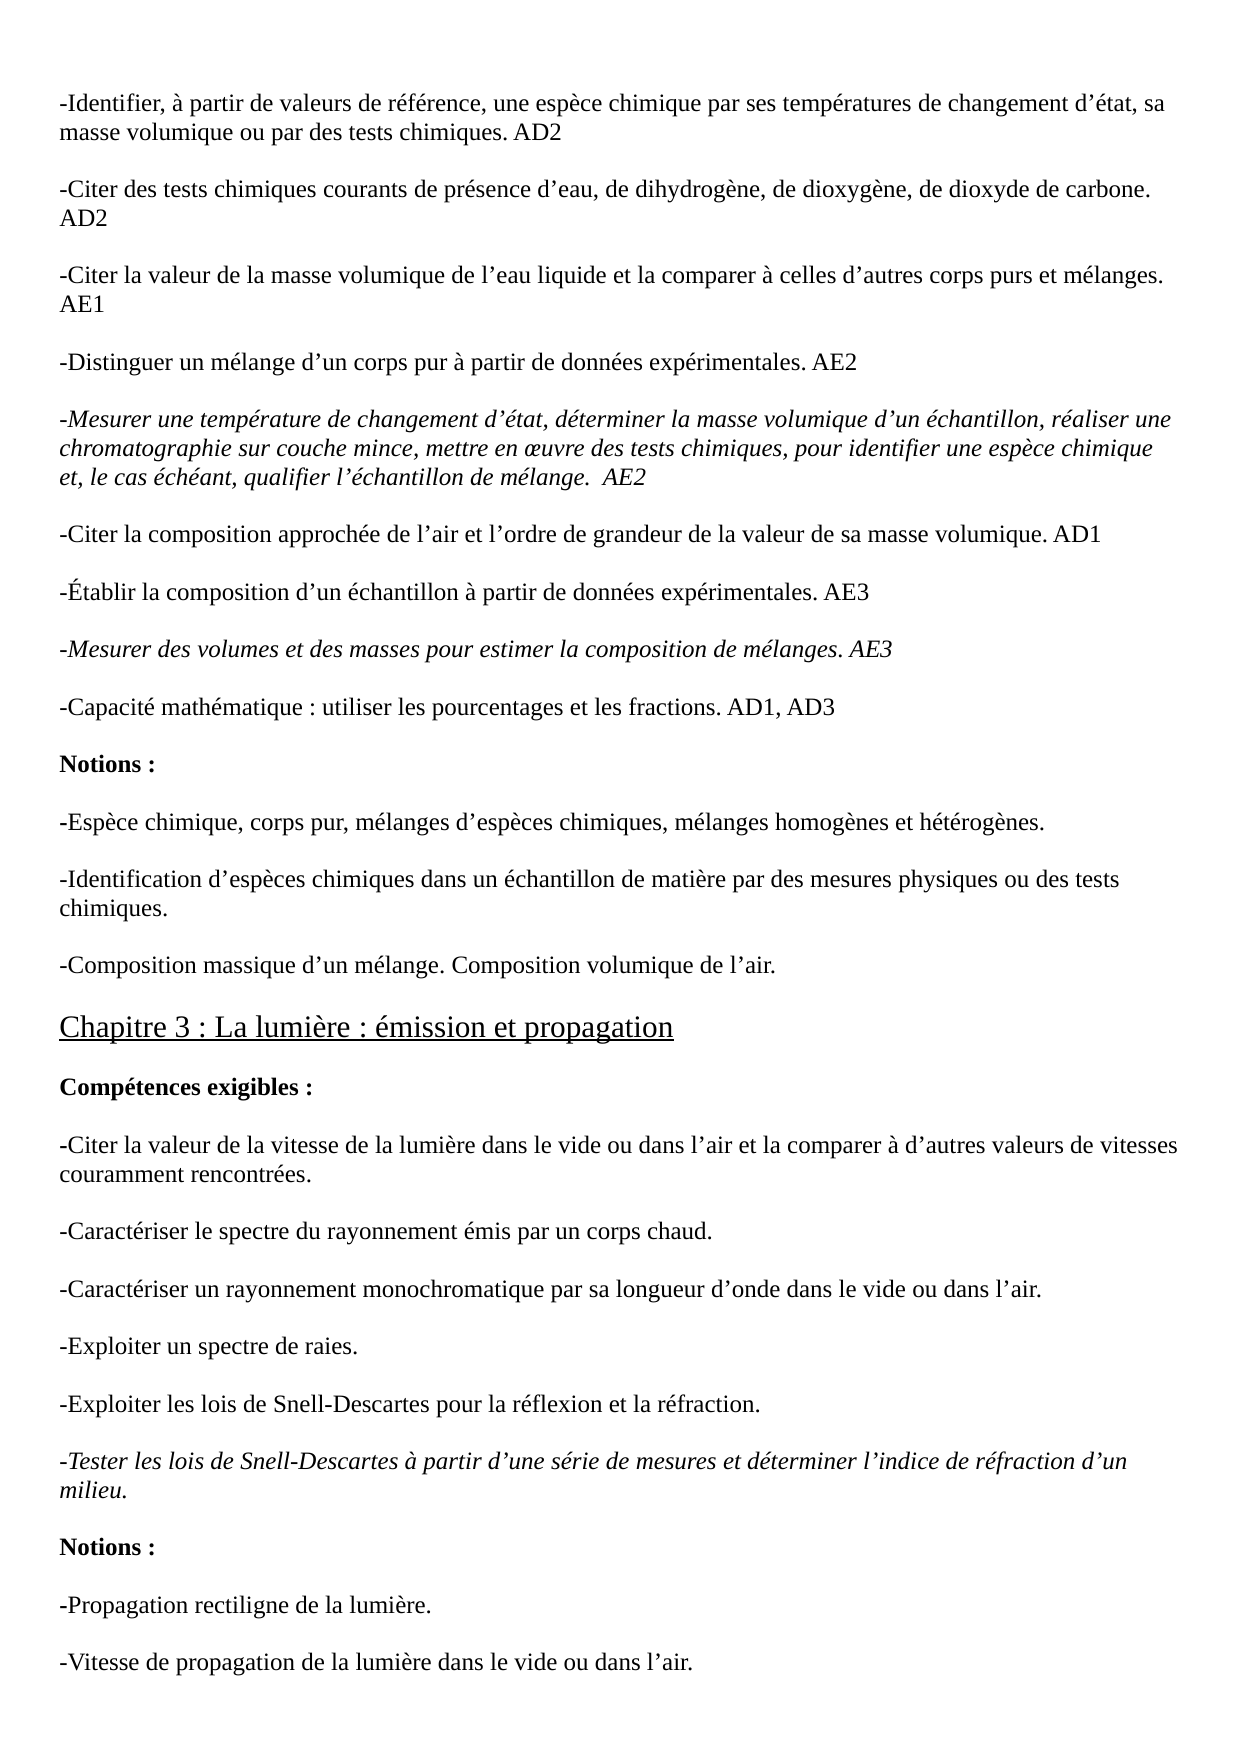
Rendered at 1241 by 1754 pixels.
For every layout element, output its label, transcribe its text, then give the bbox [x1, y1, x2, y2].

text Notions : [59, 749, 1181, 778]
text -Capacité mathématique : utiliser les pourcentages et les fractions. AD1, AD3 [59, 692, 1181, 720]
text -Citer la valeur de la vitesse de la lumière dans le vide ou dans l’air et la comparer à d’autres valeurs de vitesses couramment rencontrées. [59, 1130, 1181, 1187]
text -Composition massique d’un mélange. Composition volumique de l’air. [59, 950, 1181, 979]
text Compétences exigibles : [59, 1072, 1181, 1101]
text -Vitesse de propagation de la lumière dans le vide ou dans l’air. [59, 1647, 1181, 1676]
text -Exploiter un spectre de raies. [59, 1331, 1181, 1360]
text -Identification d’espèces chimiques dans un échantillon de matière par des mesures physiques ou des tests chimiques. [59, 864, 1181, 922]
text -Mesurer une température de changement d’état, déterminer la masse volumique d’un échantillon, réaliser une chromatographie sur couche mince, mettre en œuvre des tests chimiques, pour identifier une espèce chimique et, le cas échéant, qualifier l’échantillon de mélange. AE2 [59, 404, 1181, 490]
text -Exploiter les lois de Snell-Descartes pour la réflexion et la réfraction. [59, 1389, 1181, 1417]
text -Citer des tests chimiques courants de présence d’eau, de dihydrogène, de dioxygène, de dioxyde de carbone. AD2 [59, 174, 1181, 232]
text -Espèce chimique, corps pur, mélanges d’espèces chimiques, mélanges homogènes et hétérogènes. [59, 807, 1181, 835]
text Chapitre 3 : La lumière : émission et propagation [59, 1008, 1181, 1044]
text -Caractériser un rayonnement monochromatique par sa longueur d’onde dans le vide ou dans l’air. [59, 1274, 1181, 1302]
text -Citer la composition approchée de l’air et l’ordre de grandeur de la valeur de sa masse volumique. AD1 [59, 519, 1181, 548]
text -Distinguer un mélange d’un corps pur à partir de données expérimentales. AE2 [59, 347, 1181, 375]
text -Citer la valeur de la masse volumique de l’eau liquide et la comparer à celles d’autres corps purs et mélanges. AE1 [59, 260, 1181, 318]
text -Propagation rectiligne de la lumière. [59, 1590, 1181, 1619]
text -Identifier, à partir de valeurs de référence, une espèce chimique par ses températures de changement d’état, sa masse volumique ou par des tests chimiques. AD2 [59, 88, 1181, 145]
text -Caractériser le spectre du rayonnement émis par un corps chaud. [59, 1216, 1181, 1245]
text -Établir la composition d’un échantillon à partir de données expérimentales. AE3 [59, 577, 1181, 605]
text -Mesurer des volumes et des masses pour estimer la composition de mélanges. AE3 [59, 634, 1181, 663]
text Notions : [59, 1532, 1181, 1561]
text -Tester les lois de Snell-Descartes à partir d’une série de mesures et déterminer l’indice de réfraction d’un milieu. [59, 1446, 1181, 1504]
